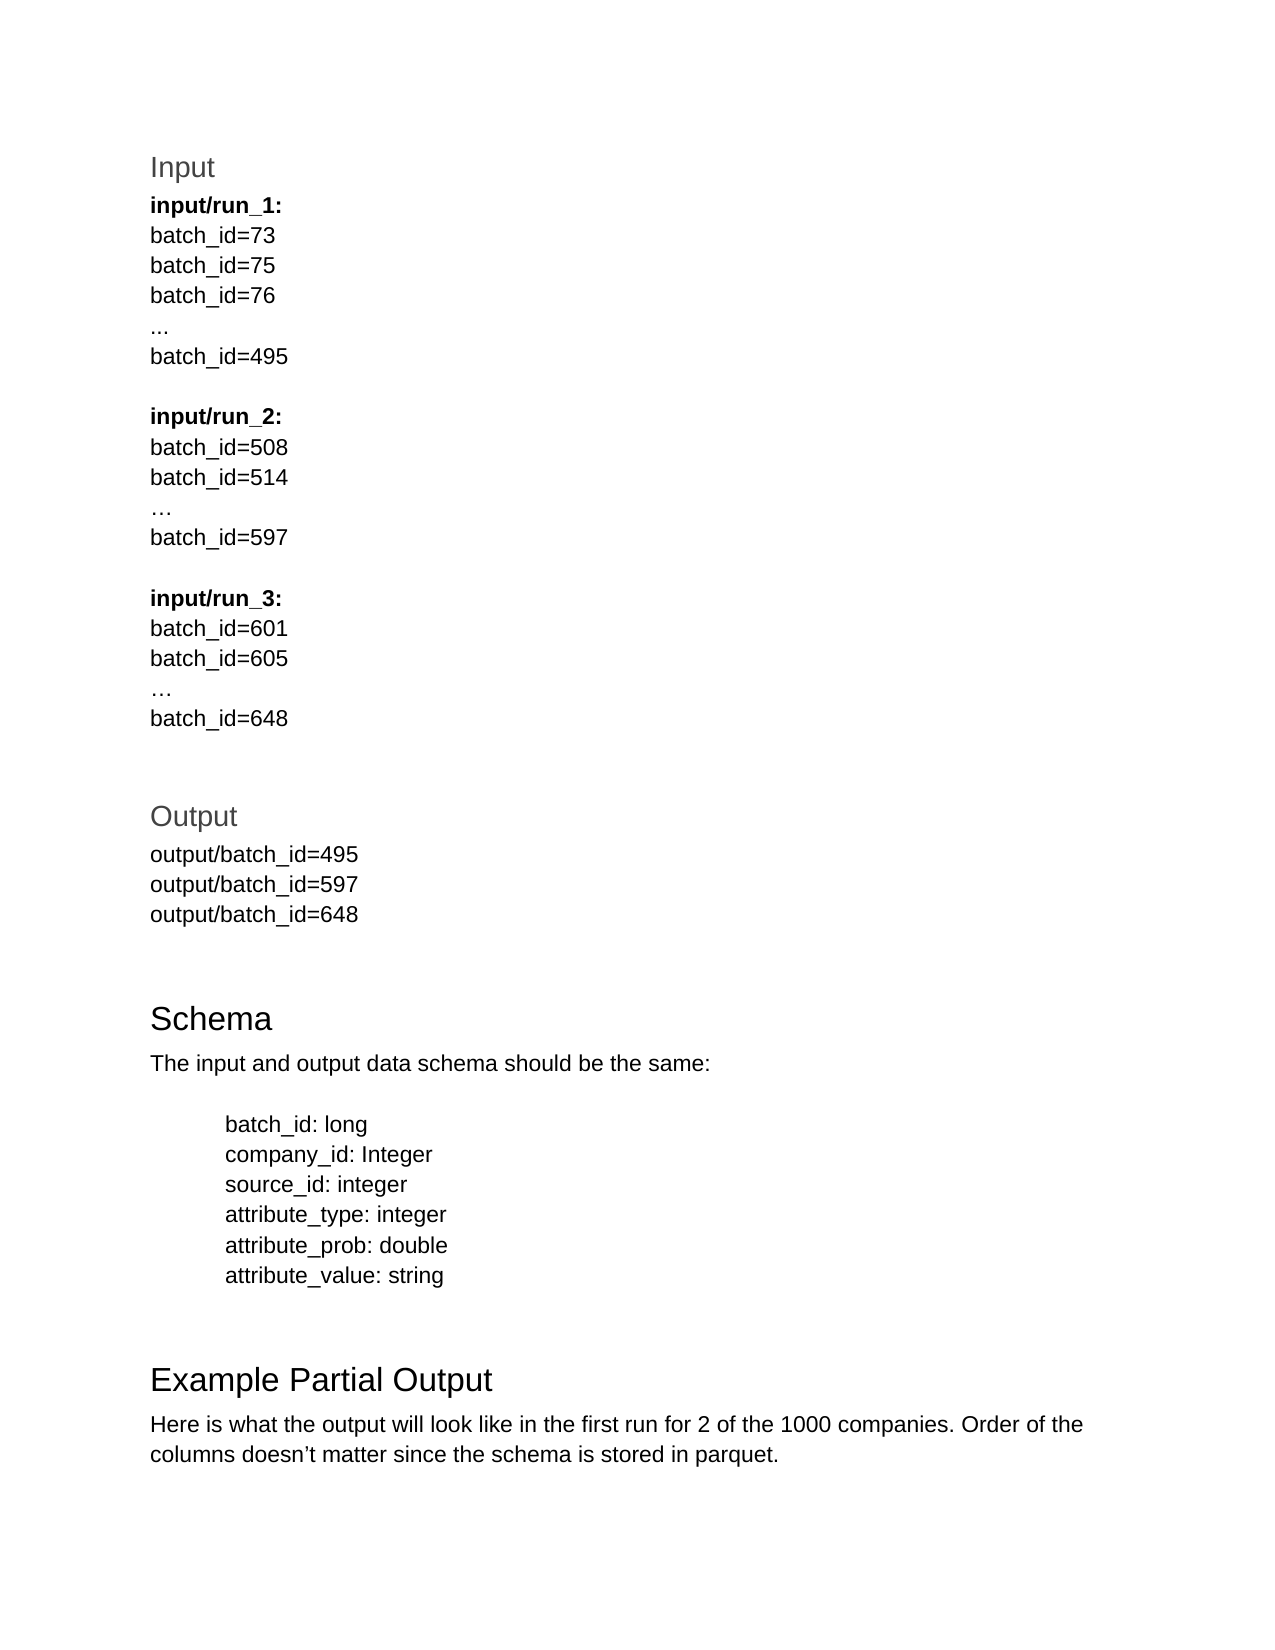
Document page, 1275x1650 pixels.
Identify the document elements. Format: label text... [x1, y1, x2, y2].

text Here is what the output will look like in the first run for 2 of the 1000 companies. Order of the columns doesn’t matter since the schema is stored in parquet. [150, 1411, 1125, 1467]
text output/batch_id=495 [150, 841, 1125, 867]
text input/run_3: [150, 584, 1125, 611]
text output/batch_id=648 [150, 901, 1125, 928]
text batch_id=508 [150, 433, 1125, 460]
text attribute_value: string [150, 1262, 1125, 1288]
subtitle Input [150, 150, 1125, 183]
text … [150, 675, 1125, 702]
text batch_id=75 [150, 252, 1125, 279]
text batch_id=605 [150, 645, 1125, 671]
text batch_id: long [150, 1111, 1125, 1137]
text batch_id=73 [150, 222, 1125, 248]
text batch_id=495 [150, 343, 1125, 369]
text ... [150, 313, 1125, 339]
text company_id: Integer [150, 1141, 1125, 1167]
text attribute_prob: double [150, 1232, 1125, 1258]
text source_id: integer [150, 1171, 1125, 1197]
subtitle Schema [150, 999, 1125, 1038]
text The input and output data schema should be the same: [150, 1050, 1125, 1077]
text batch_id=648 [150, 705, 1125, 732]
text batch_id=76 [150, 282, 1125, 309]
text batch_id=601 [150, 615, 1125, 641]
text attribute_type: integer [150, 1201, 1125, 1228]
text input/run_2: [150, 403, 1125, 430]
text output/batch_id=597 [150, 871, 1125, 898]
subtitle Output [150, 799, 1125, 833]
text … [150, 494, 1125, 520]
text batch_id=514 [150, 464, 1125, 490]
text input/run_1: [150, 192, 1125, 218]
subtitle Example Partial Output [150, 1360, 1125, 1398]
text batch_id=597 [150, 524, 1125, 551]
